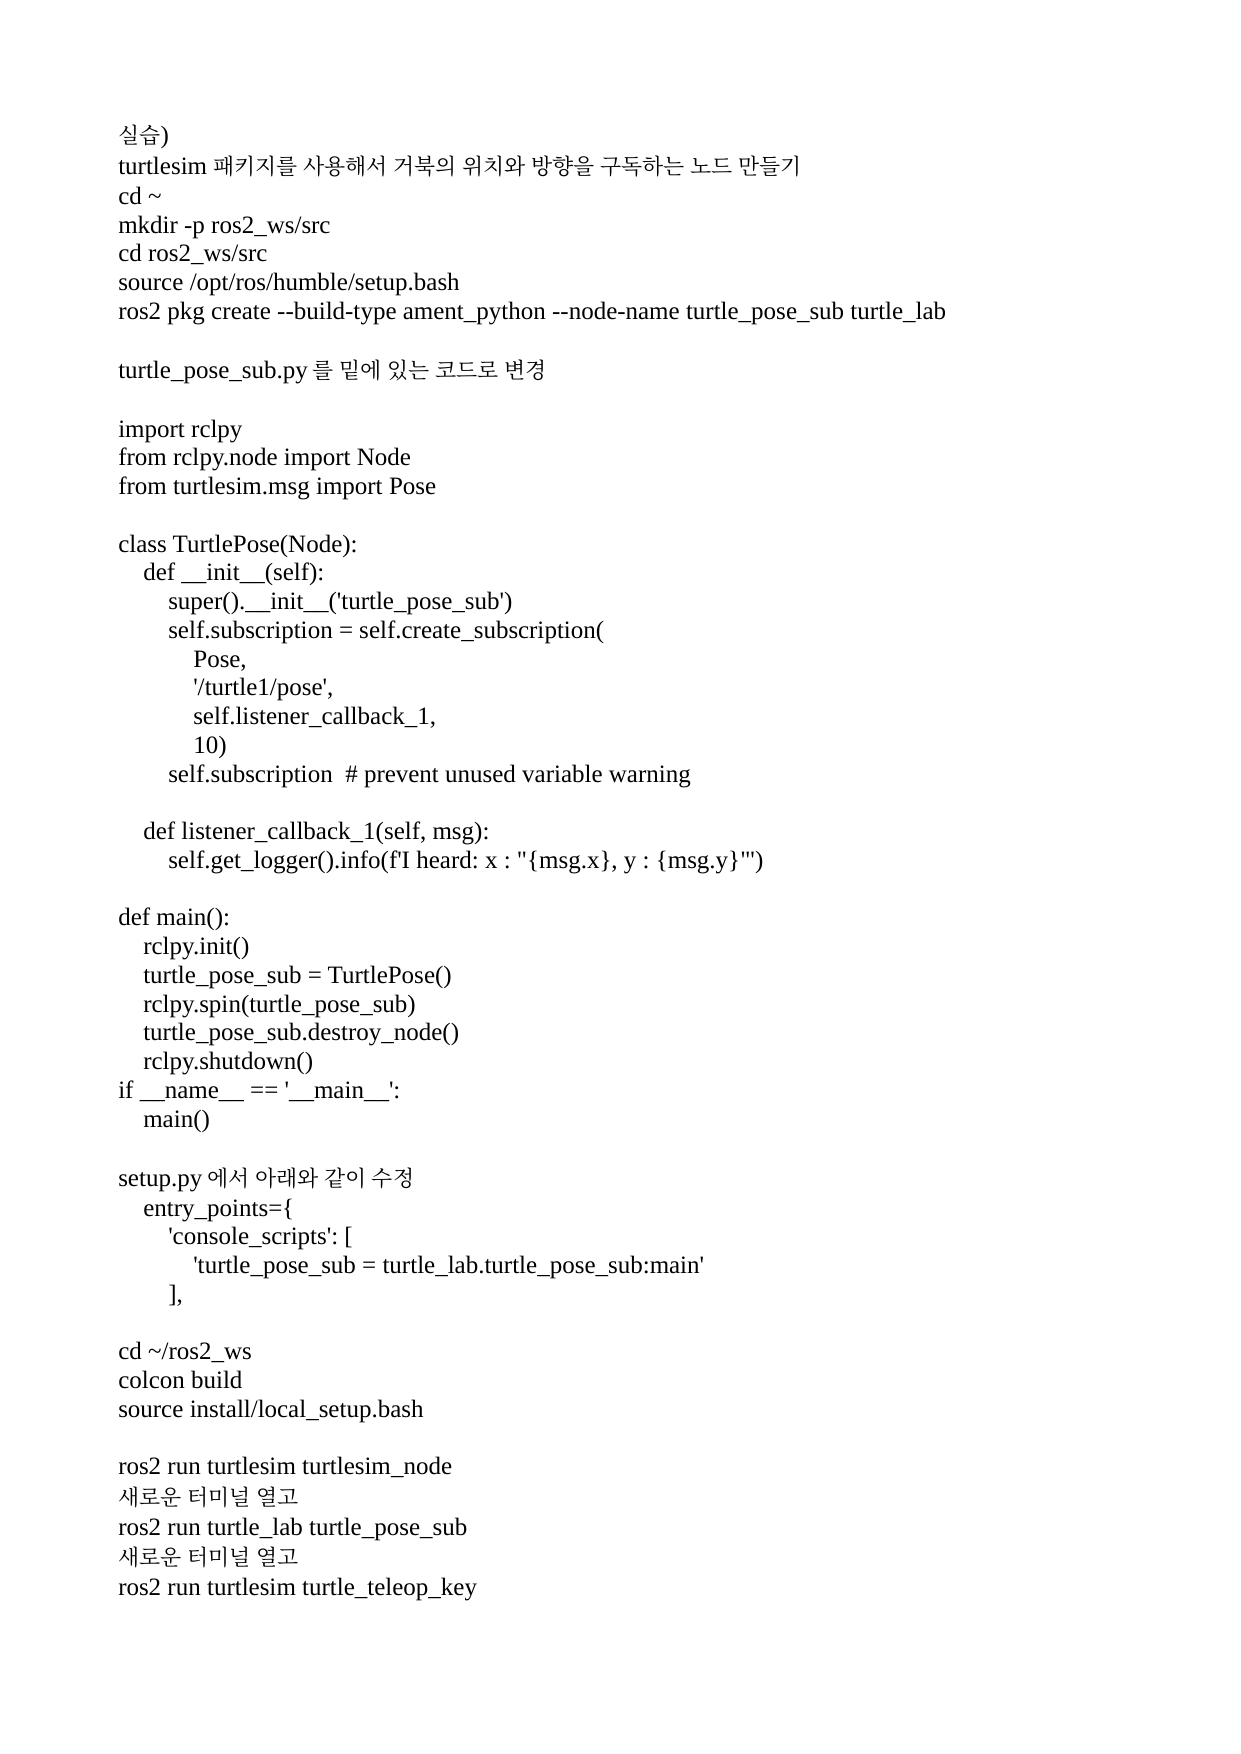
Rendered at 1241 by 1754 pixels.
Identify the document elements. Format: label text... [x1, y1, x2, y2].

text ros2 run turtlesim turtlesim_node [118, 1451, 1122, 1480]
text 실습) [118, 118, 1122, 149]
text self.subscription = self.create_subscription( [118, 615, 1122, 644]
text self.get_logger().info(f'I heard: x : "{msg.x}, y : {msg.y}"') [118, 845, 1122, 874]
text class TurtlePose(Node): [118, 529, 1122, 557]
text from turtlesim.msg import Pose [118, 471, 1122, 500]
text '/turtle1/pose', [118, 672, 1122, 701]
text Pose, [118, 644, 1122, 672]
text cd ~ [118, 181, 1122, 210]
text from rclpy.node import Node [118, 442, 1122, 471]
text ros2 pkg create --build-type ament_python --node-name turtle_pose_sub turtle_lab [118, 296, 1122, 325]
text if __name__ == '__main__': [118, 1075, 1122, 1104]
text ros2 run turtle_lab turtle_pose_sub [118, 1512, 1122, 1540]
text turtle_pose_sub.destroy_node() [118, 1017, 1122, 1046]
text import rclpy [118, 414, 1122, 442]
text main() [118, 1104, 1122, 1132]
text 새로운 터미널 열고 [118, 1480, 1122, 1512]
text colcon build [118, 1365, 1122, 1394]
text def __init__(self): [118, 557, 1122, 586]
text ros2 run turtlesim turtle_teleop_key [118, 1572, 1122, 1601]
text turtle_pose_sub.py를 밑에 있는 코드로 변경 [118, 353, 1122, 385]
text rclpy.shutdown() [118, 1046, 1122, 1075]
text entry_points={ [118, 1193, 1122, 1221]
text rclpy.spin(turtle_pose_sub) [118, 989, 1122, 1017]
text 10) [118, 730, 1122, 759]
text 새로운 터미널 열고 [118, 1540, 1122, 1572]
text cd ~/ros2_ws [118, 1336, 1122, 1365]
text def main(): [118, 902, 1122, 931]
text rclpy.init() [118, 931, 1122, 960]
text source install/local_setup.bash [118, 1394, 1122, 1423]
text turtlesim 패키지를 사용해서 거북의 위치와 방향을 구독하는 노드 만들기 [118, 149, 1122, 181]
text setup.py에서 아래와 같이 수정 [118, 1161, 1122, 1193]
text self.subscription # prevent unused variable warning [118, 759, 1122, 787]
text ], [118, 1279, 1122, 1308]
text 'turtle_pose_sub = turtle_lab.turtle_pose_sub:main' [118, 1250, 1122, 1279]
text mkdir -p ros2_ws/src [118, 210, 1122, 238]
text cd ros2_ws/src [118, 238, 1122, 267]
text def listener_callback_1(self, msg): [118, 816, 1122, 845]
text turtle_pose_sub = TurtlePose() [118, 960, 1122, 989]
text super().__init__('turtle_pose_sub') [118, 586, 1122, 615]
text self.listener_callback_1, [118, 701, 1122, 730]
text 'console_scripts': [ [118, 1221, 1122, 1250]
text source /opt/ros/humble/setup.bash [118, 267, 1122, 296]
